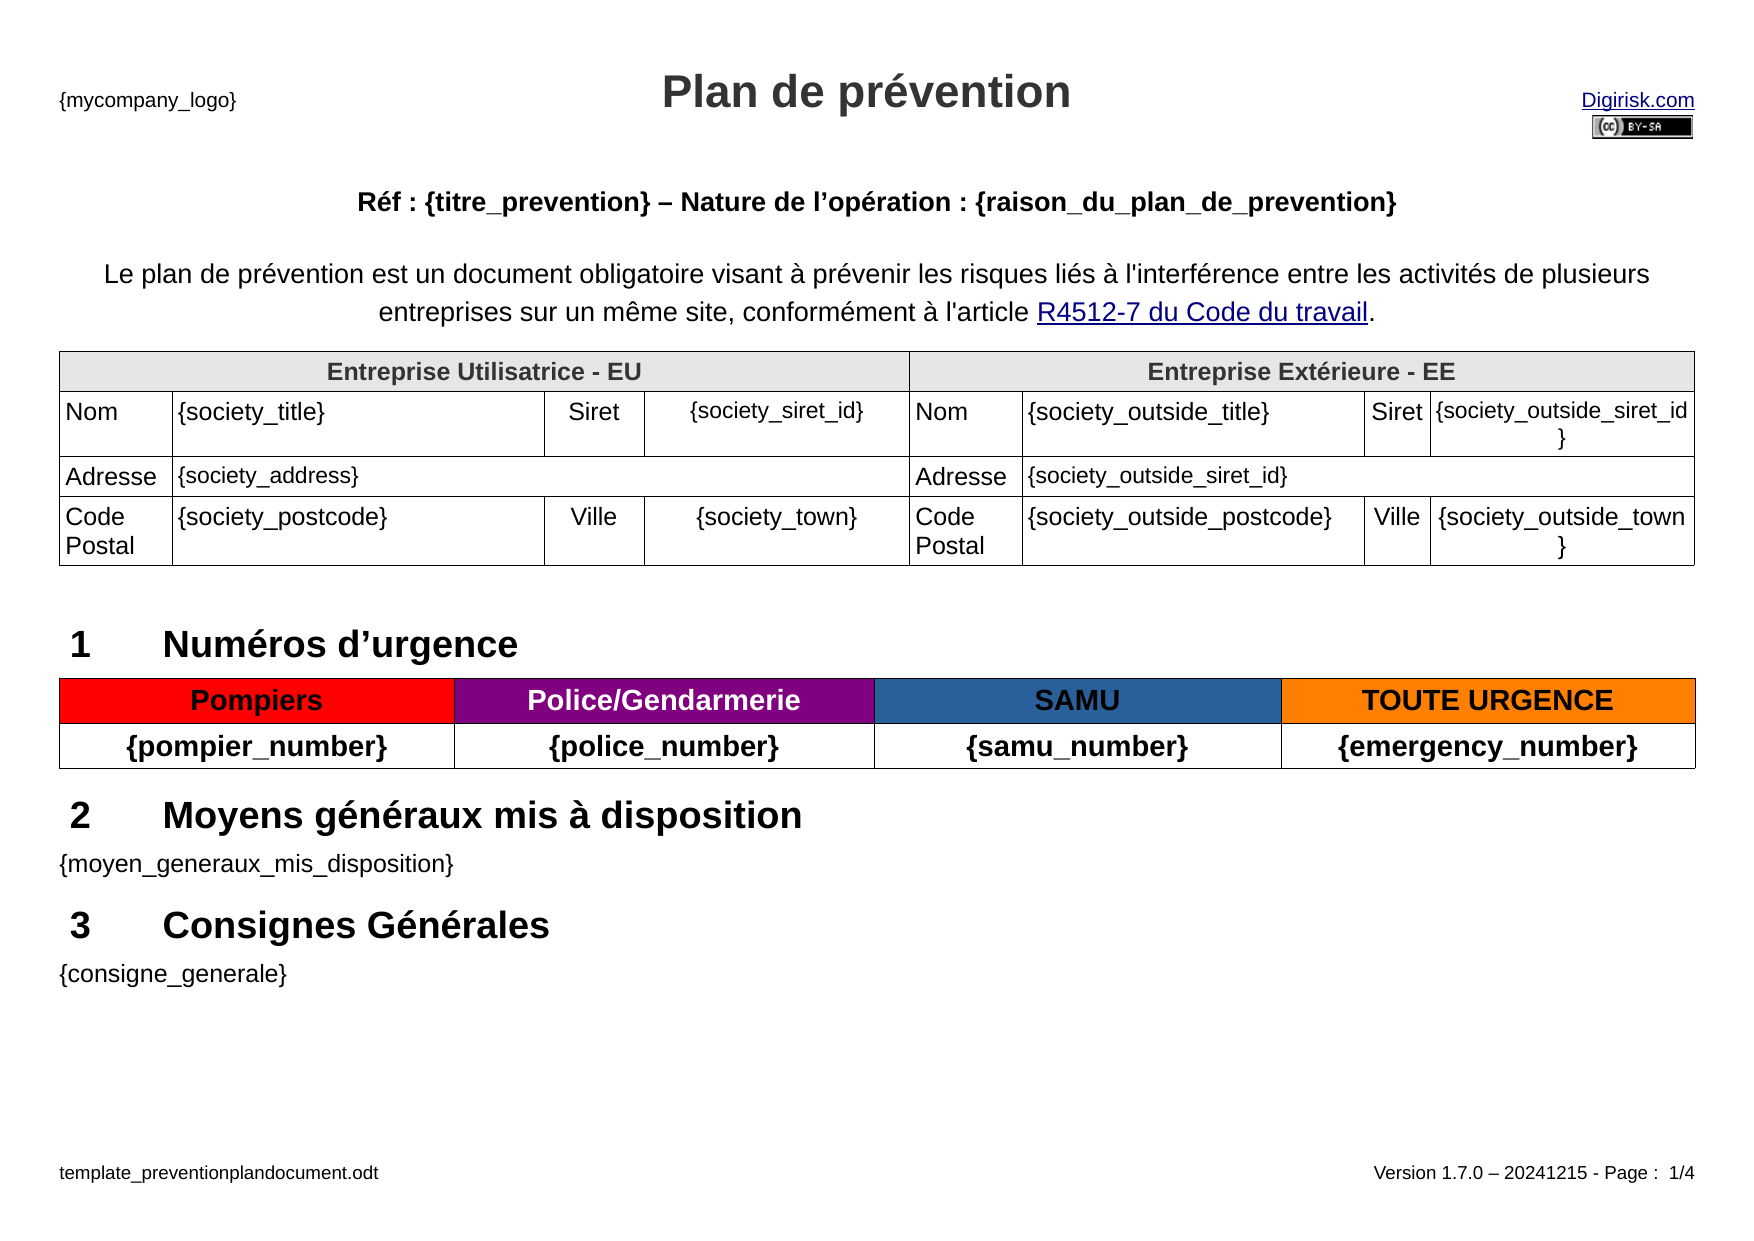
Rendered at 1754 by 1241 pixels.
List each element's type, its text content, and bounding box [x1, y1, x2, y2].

table_cell {society_outside_title} [1023, 392, 1364, 456]
table_cell {society_outside_postcode} [1023, 497, 1364, 565]
table_header TOUTE URGENCE [1282, 679, 1695, 723]
table_header Police/Gendarmerie [455, 679, 874, 723]
table_cell Ville [545, 497, 644, 565]
table_cell Ville [1365, 497, 1430, 565]
picture [1592, 115, 1693, 139]
subtitle Moyens généraux mis à disposition [59, 793, 1695, 837]
table_cell {society_town} [645, 497, 909, 565]
text {moyen_generaux_mis_disposition} [59, 849, 1695, 878]
table_cell Nom [60, 392, 172, 456]
table_cell Code Postal [910, 497, 1022, 565]
table_header Pompiers [60, 679, 454, 723]
table_cell {samu_number} [875, 724, 1281, 768]
table_cell {emergency_number} [1282, 724, 1695, 768]
table_cell {society_outside_siret_id} [1431, 392, 1694, 456]
table_header SAMU [875, 679, 1281, 723]
table_cell Siret [1365, 392, 1430, 456]
text Réf : {titre_prevention} – Nature de l’opération : {raison_du_plan_de_prevention} [59, 186, 1695, 217]
text {consigne_generale} [59, 959, 1695, 988]
text Le plan de prévention est un document obligatoire visant à prévenir les risques liés à l'interférence entre les activités de plusieurs entreprises sur un même site, conformément à l'article R4512-7 du Code du travail. [59, 258, 1695, 327]
table_cell {pompier_number} [60, 724, 454, 768]
table_cell {society_address} [173, 457, 909, 496]
table_header Entreprise Extérieure - EE [910, 352, 1694, 391]
subtitle Numéros d’urgence [59, 621, 1695, 665]
table_cell {society_postcode} [173, 497, 544, 565]
table_header Entreprise Utilisatrice - EU [60, 352, 909, 391]
table_cell Nom [910, 392, 1022, 456]
subtitle Consignes Générales [59, 903, 1695, 946]
table_cell {society_title} [173, 392, 544, 456]
table_cell Adresse [60, 457, 172, 496]
table_cell {police_number} [455, 724, 874, 768]
table_cell {society_outside_siret_id} [1023, 457, 1694, 496]
table_cell {society_siret_id} [645, 392, 909, 456]
table_cell {society_outside_town} [1431, 497, 1694, 565]
table_cell Siret [545, 392, 644, 456]
table_cell Code Postal [60, 497, 172, 565]
table_cell Adresse [910, 457, 1022, 496]
